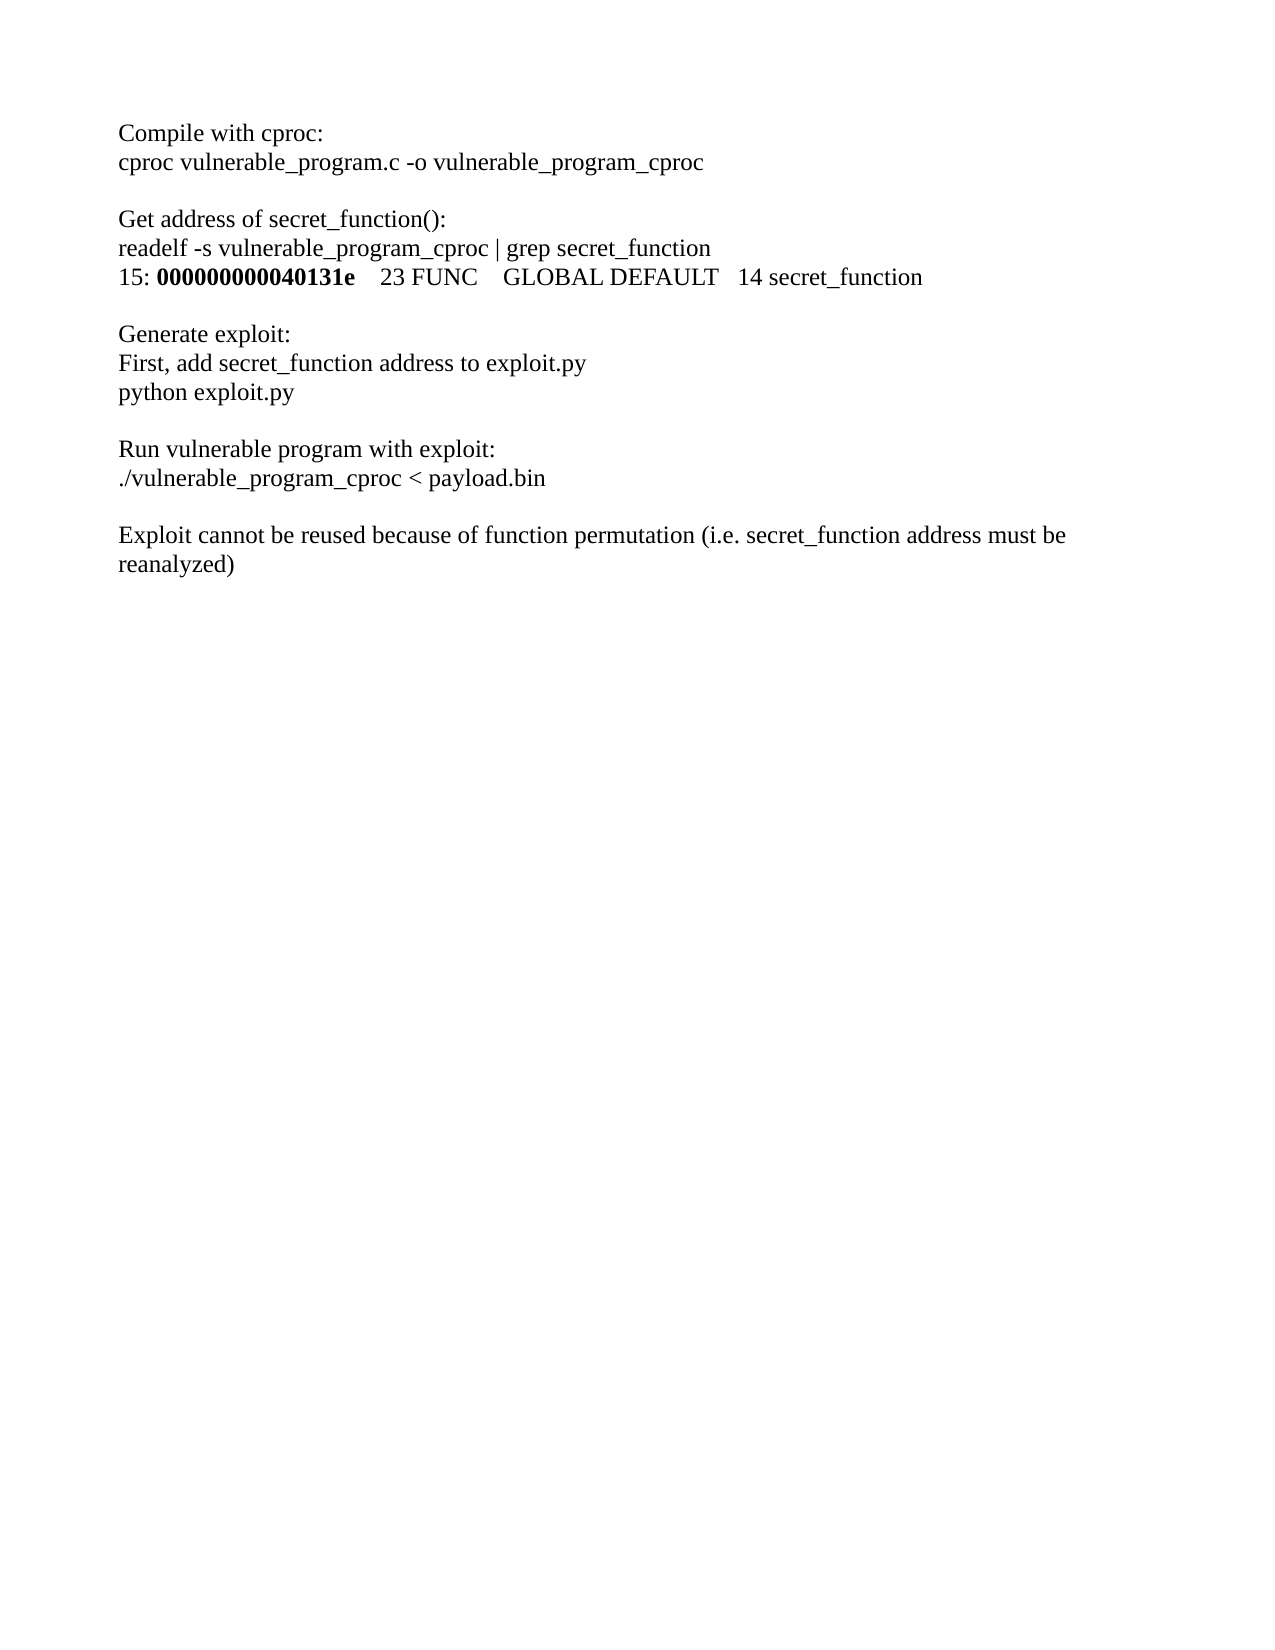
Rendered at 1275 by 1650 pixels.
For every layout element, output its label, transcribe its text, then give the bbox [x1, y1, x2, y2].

text Get address of secret_function(): [118, 204, 1157, 233]
text ./vulnerable_program_cproc < payload.bin [118, 463, 1157, 492]
text cproc vulnerable_program.c -o vulnerable_program_cproc [118, 147, 1157, 176]
text python exploit.py [118, 377, 1157, 406]
text 15: 000000000040131e 23 FUNC GLOBAL DEFAULT 14 secret_function [118, 262, 1157, 291]
text First, add secret_function address to exploit.py [118, 348, 1157, 377]
text Generate exploit: [118, 319, 1157, 348]
text Compile with cproc: [118, 118, 1157, 147]
text Exploit cannot be reused because of function permutation (i.e. secret_function address must be reanalyzed) [118, 521, 1157, 578]
text readelf -s vulnerable_program_cproc | grep secret_function [118, 233, 1157, 262]
text Run vulnerable program with exploit: [118, 434, 1157, 463]
